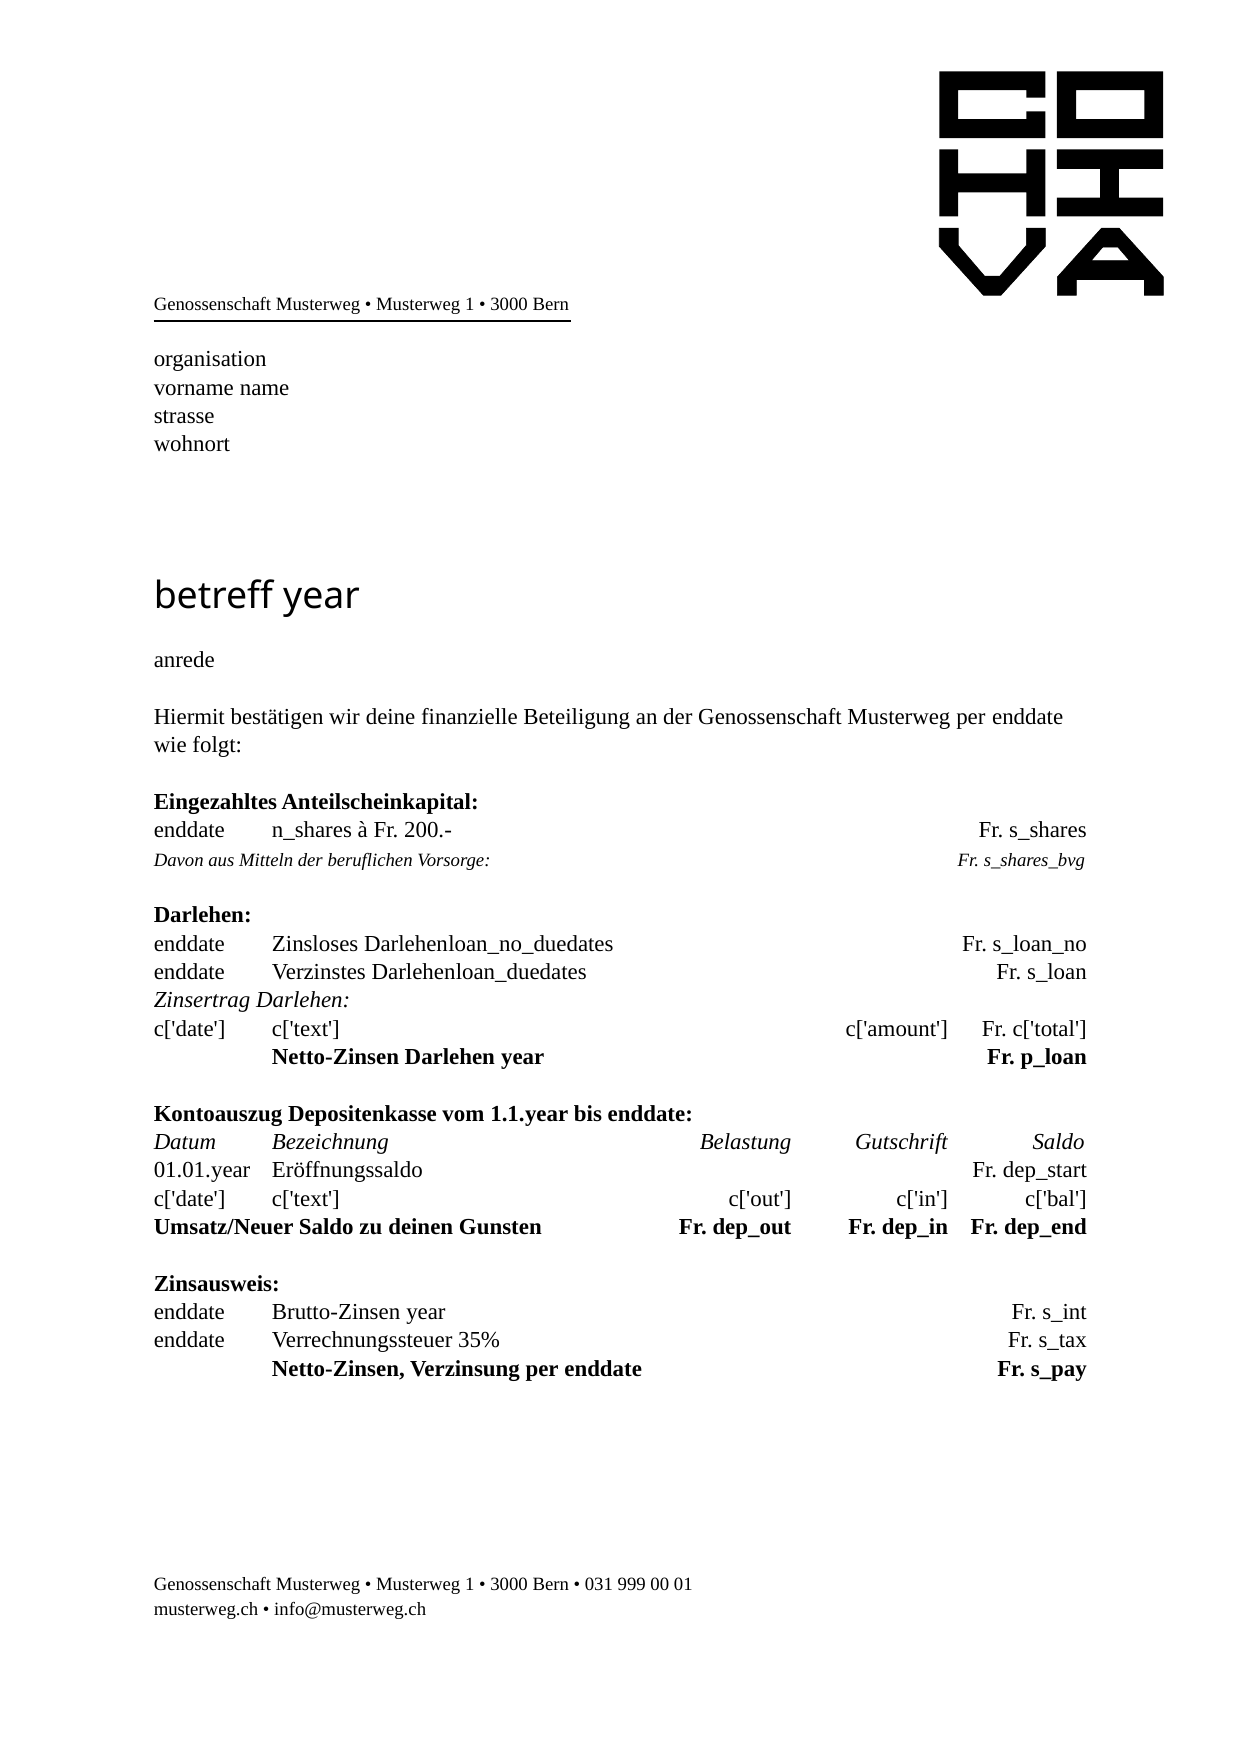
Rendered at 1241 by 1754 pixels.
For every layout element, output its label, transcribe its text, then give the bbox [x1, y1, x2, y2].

text c['date'] c['text'] c['amount'] Fr. c['total'] [153, 1013, 1087, 1042]
text Kontoauszug Depositenkasse vom 1.1.year bis enddate: [153, 1098, 1087, 1127]
text Netto-Zinsen, Verzinsung per enddate Fr. s_pay [153, 1353, 1087, 1382]
text vorname name [153, 373, 828, 401]
text Darlehen: [153, 900, 1087, 928]
text c['date'] c['text'] c['out'] c['in'] c['bal'] [153, 1183, 1087, 1212]
text Eingezahltes Anteilscheinkapital: [153, 787, 1087, 815]
text Netto-Zinsen Darlehen year Fr. p_loan [153, 1042, 1087, 1070]
text betreff year [153, 575, 1087, 617]
text 01.01.year Eröffnungssaldo Fr. dep_start [153, 1155, 1087, 1183]
text enddate Brutto-Zinsen year Fr. s_int [153, 1297, 1087, 1325]
text Hiermit bestätigen wir deine finanzielle Beteiligung an der Genossenschaft Musterweg per enddate wie folgt: [153, 702, 1087, 758]
text Datum Bezeichnung Belastung Gutschrift Saldo [153, 1127, 1087, 1155]
text wohnort [153, 429, 828, 458]
text Genossenschaft Musterweg • Musterweg 1 • 3000 Bern [153, 288, 828, 316]
text organisation [153, 344, 828, 373]
text enddate Verzinstes Darlehenloan_duedates Fr. s_loan [153, 957, 1087, 985]
text enddate Verrechnungssteuer 35% Fr. s_tax [153, 1325, 1087, 1353]
text enddate n_shares à Fr. 200.- Fr. s_shares [153, 815, 1087, 843]
text enddate Zinsloses Darlehenloan_no_duedates Fr. s_loan_no [153, 928, 1087, 957]
text Umsatz/Neuer Saldo zu deinen Gunsten Fr. dep_out Fr. dep_in Fr. dep_end [153, 1212, 1087, 1240]
text Zinsertrag Darlehen: [153, 985, 1087, 1013]
text strasse [153, 401, 828, 429]
text Davon aus Mitteln der beruflichen Vorsorge: Fr. s_shares_bvg [153, 843, 1087, 872]
text anrede [153, 645, 1087, 673]
text Zinsausweis: [153, 1268, 1087, 1297]
